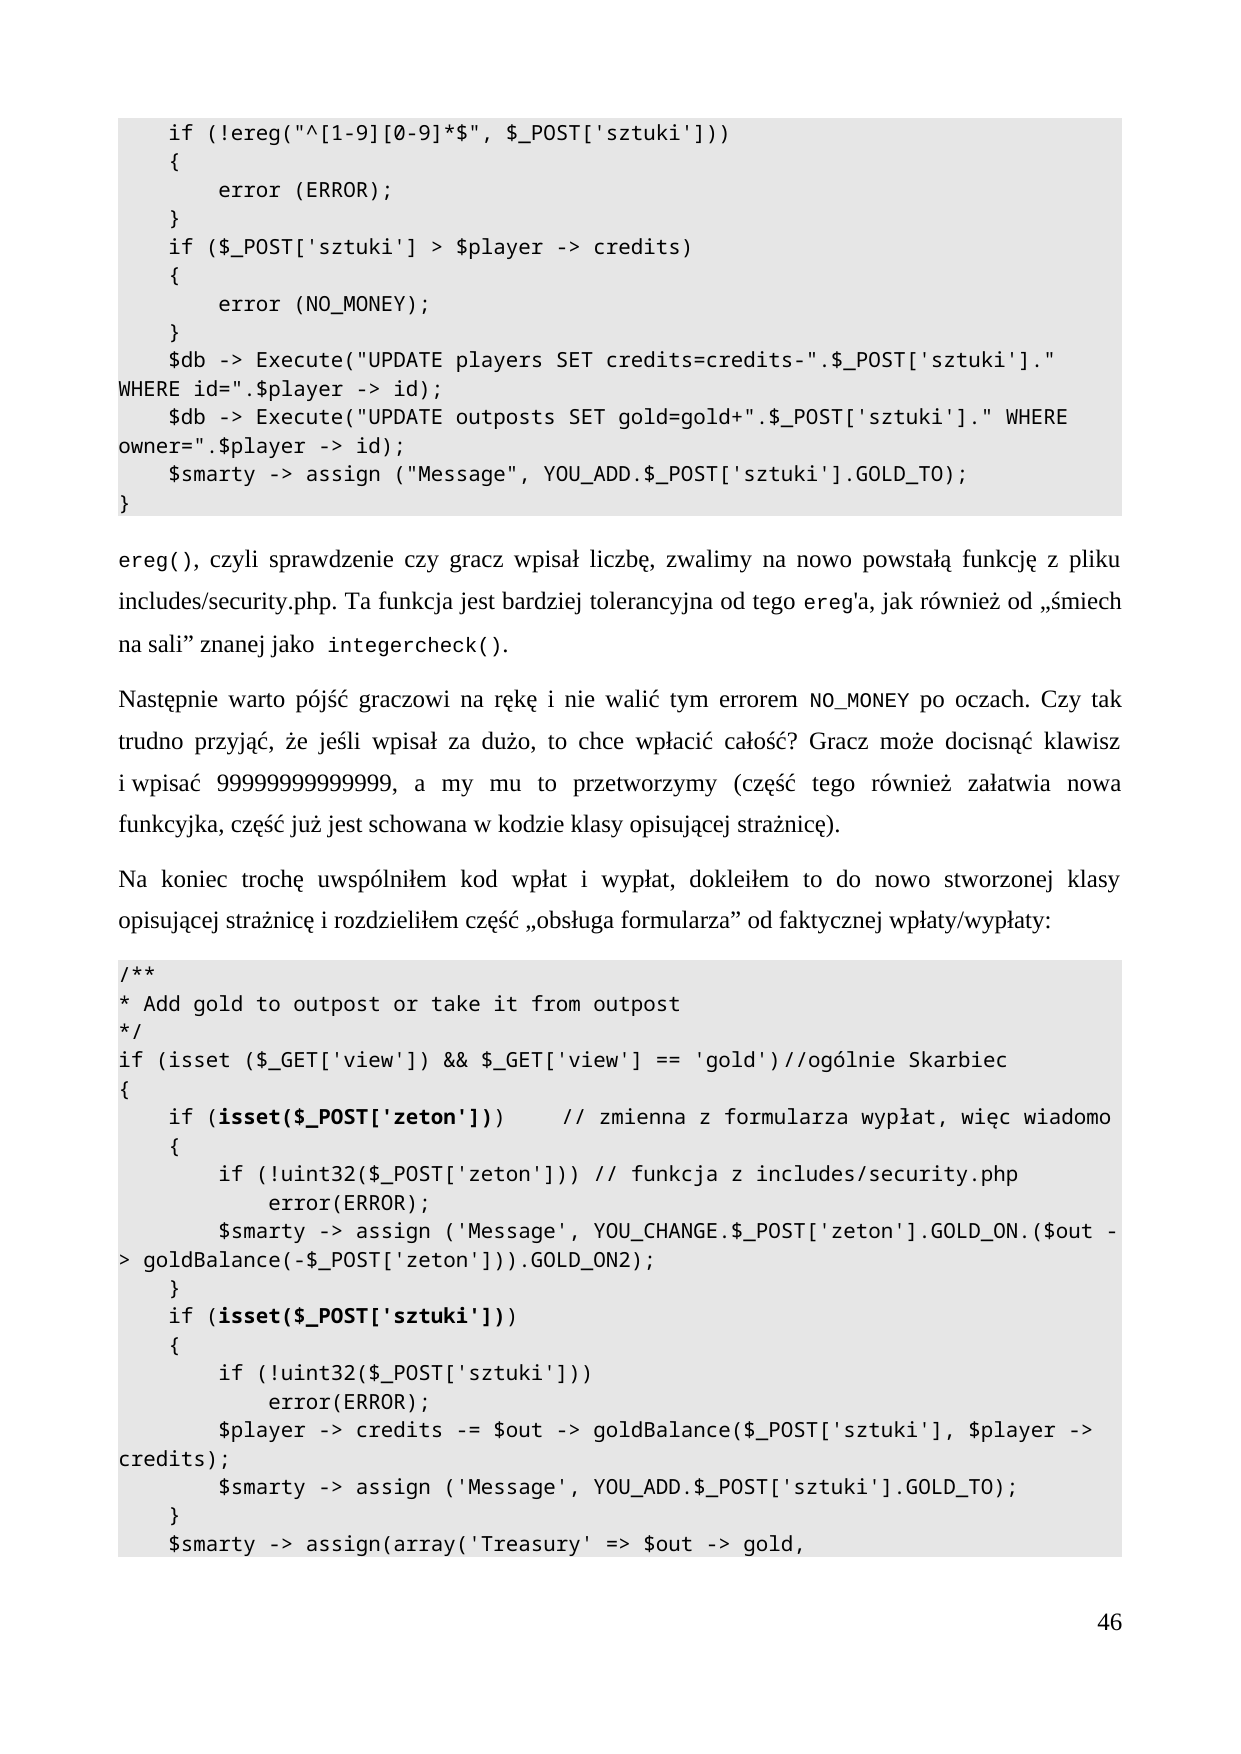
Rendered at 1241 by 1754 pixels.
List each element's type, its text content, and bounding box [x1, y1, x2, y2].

text Na koniec trochę uwspólniłem kod wpłat i wypłat, dokleiłem to do nowo stworzonej klasy opisującej strażnicę i rozdzieliłem część „obsługa formularza” od faktycznej wpłaty/wypłaty: [118, 865, 1122, 934]
text if (!ereg("^[1-9][0-9]*$", $_POST['sztuki'])) [118, 118, 1122, 147]
text } [118, 317, 1122, 346]
text error(ERROR); [118, 1188, 1122, 1216]
text if (!uint32($_POST['sztuki'])) [118, 1358, 1122, 1387]
text $db -> Execute("UPDATE players SET credits=credits-".$_POST['sztuki']." WHERE id=".$player -> id); [118, 346, 1122, 402]
text if ($_POST['sztuki'] > $player -> credits) [118, 232, 1122, 260]
text { [118, 1330, 1122, 1358]
text if (isset ($_GET['view']) && $_GET['view'] == 'gold') //ogólnie Skarbiec [118, 1046, 1122, 1074]
text } [118, 203, 1122, 232]
text error (ERROR); [118, 175, 1122, 203]
text error(ERROR); [118, 1387, 1122, 1415]
text $smarty -> assign ('Message', YOU_CHANGE.$_POST['zeton'].GOLD_ON.($out -> goldBalance(-$_POST['zeton'])).GOLD_ON2); [118, 1216, 1122, 1273]
text $smarty -> assign(array('Treasury' => $out -> gold, [118, 1529, 1122, 1557]
text $player -> credits -= $out -> goldBalance($_POST['sztuki'], $player -> credits); [118, 1415, 1122, 1472]
text */ [118, 1017, 1122, 1046]
text /** [118, 960, 1122, 989]
text } [118, 1273, 1122, 1302]
text Następnie warto pójść graczowi na rękę i nie walić tym errorem NO_MONEY po oczach. Czy tak trudno przyjąć, że jeśli wpisał za dużo, to chce wpłacić całość? Gracz może docisnąć klawisz i wpisać 99999999999999, a my mu to przetworzymy (część tego również załatwia nowa funkcyjka, część już jest schowana w kodzie klasy opisującej strażnicę). [118, 685, 1122, 838]
text $smarty -> assign ('Message', YOU_ADD.$_POST['sztuki'].GOLD_TO); [118, 1472, 1122, 1501]
text { [118, 147, 1122, 175]
text { [118, 1131, 1122, 1159]
text * Add gold to outpost or take it from outpost [118, 989, 1122, 1017]
text $smarty -> assign ("Message", YOU_ADD.$_POST['sztuki'].GOLD_TO); [118, 459, 1122, 488]
text ereg(), czyli sprawdzenie czy gracz wpisał liczbę, zwalimy na nowo powstałą funkcję z pliku includes/security.php. Ta funkcja jest bardziej tolerancyjna od tego ereg'a, jak również od „śmiech na sali” znanej jako integercheck(). [118, 545, 1122, 658]
text if (isset($_POST['sztuki'])) [118, 1302, 1122, 1330]
text if (isset($_POST['zeton'])) // zmienna z formularza wypłat, więc wiadomo [118, 1102, 1122, 1131]
text if (!uint32($_POST['zeton'])) // funkcja z includes/security.php [118, 1159, 1122, 1188]
text } [118, 1501, 1122, 1529]
text error (NO_MONEY); [118, 289, 1122, 317]
text $db -> Execute("UPDATE outposts SET gold=gold+".$_POST['sztuki']." WHERE owner=".$player -> id); [118, 402, 1122, 459]
text } [118, 488, 1122, 516]
text { [118, 260, 1122, 289]
text { [118, 1074, 1122, 1102]
